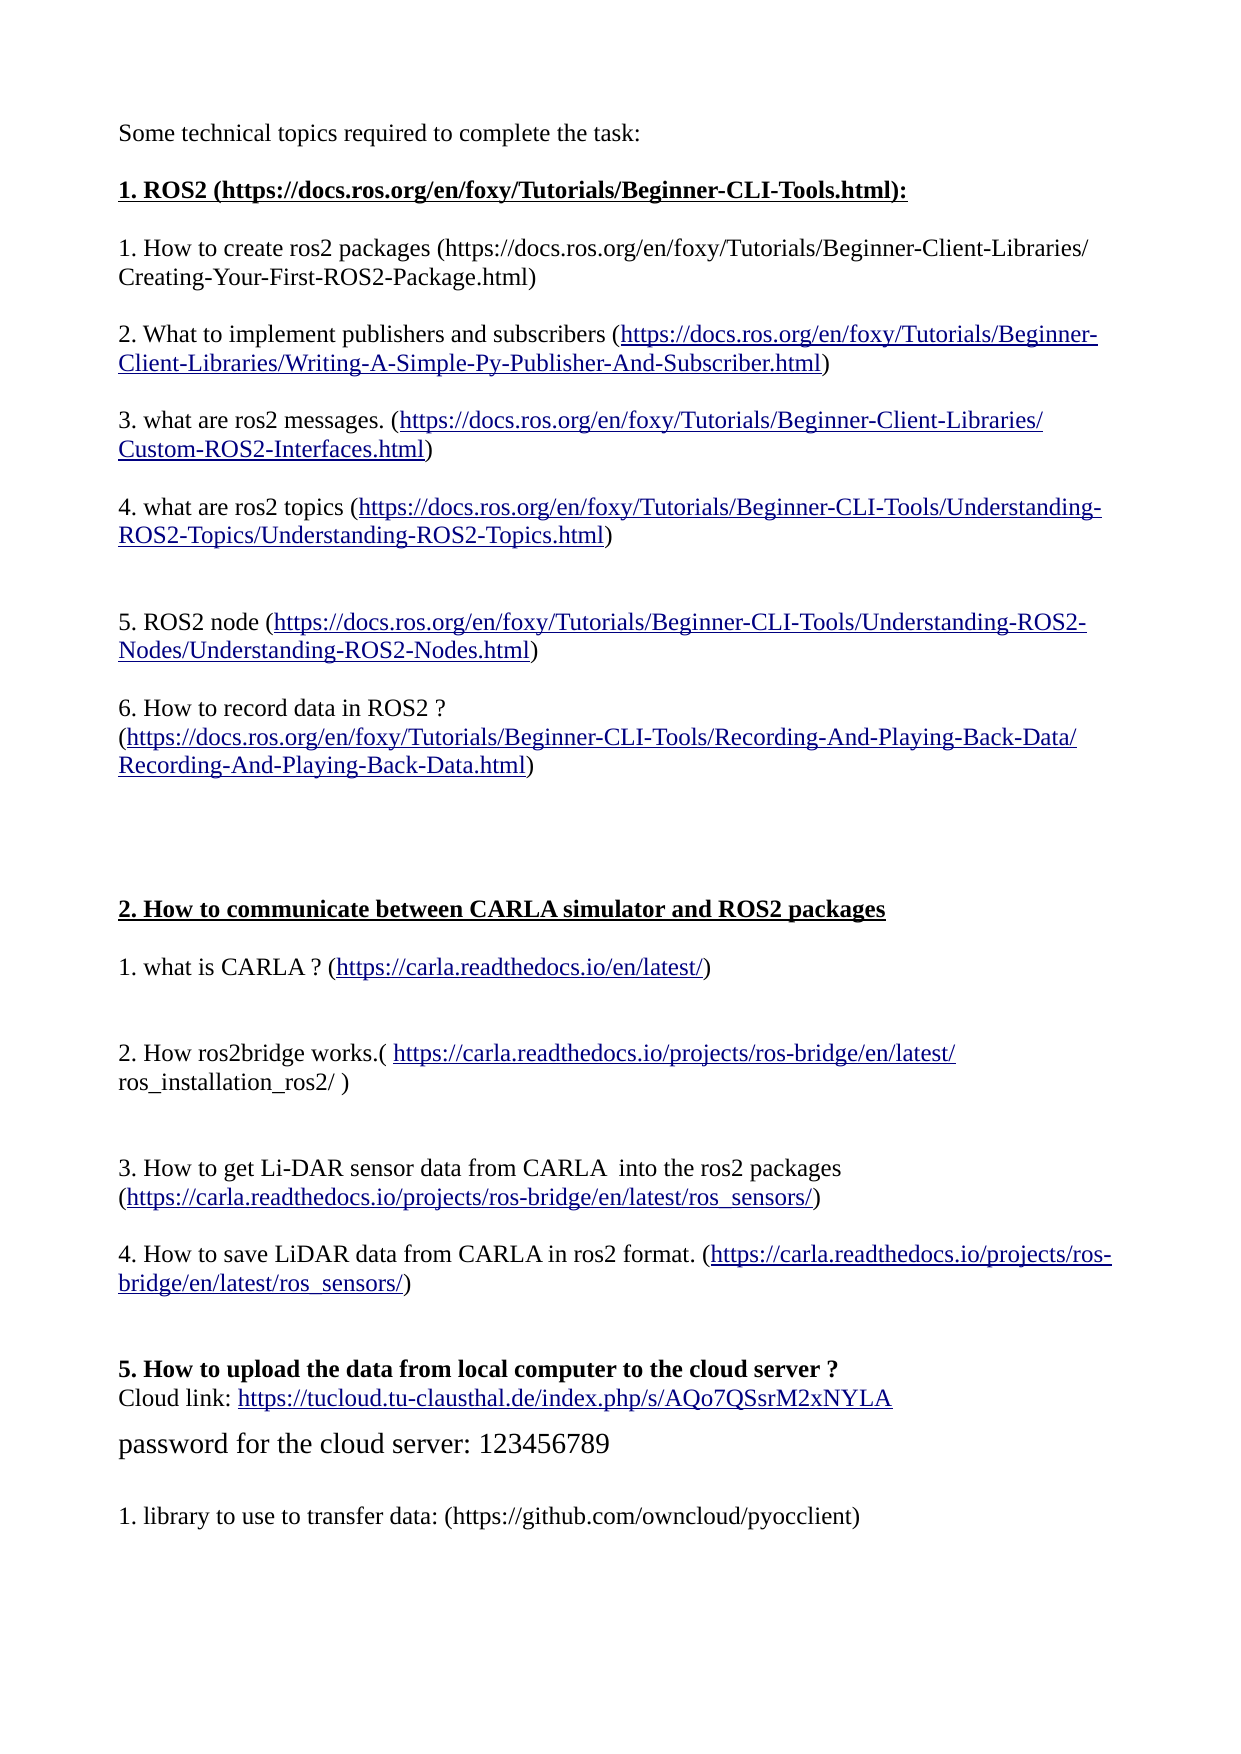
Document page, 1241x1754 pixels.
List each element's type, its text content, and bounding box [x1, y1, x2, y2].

text 5. ROS2 node (https://docs.ros.org/en/foxy/Tutorials/Beginner-CLI-Tools/Understanding-ROS2-Nodes/Understanding-ROS2-Nodes.html) [118, 607, 1122, 664]
text 2. How ros2bridge works.( https://carla.readthedocs.io/projects/ros-bridge/en/latest/ [118, 1038, 1122, 1067]
text ros_installation_ros2/ ) [118, 1067, 1122, 1096]
text 1. How to create ros2 packages (https://docs.ros.org/en/foxy/Tutorials/Beginner-Client-Libraries/Creating-Your-First-ROS2-Package.html) [118, 233, 1122, 291]
text 4. what are ros2 topics (https://docs.ros.org/en/foxy/Tutorials/Beginner-CLI-Tools/Understanding-ROS2-Topics/Understanding-ROS2-Topics.html) [118, 492, 1122, 549]
text 3. How to get Li-DAR sensor data from CARLA into the ros2 packages (https://carla.readthedocs.io/projects/ros-bridge/en/latest/ros_sensors/) [118, 1153, 1122, 1211]
text 1. ROS2 (https://docs.ros.org/en/foxy/Tutorials/Beginner-CLI-Tools.html): [118, 176, 1122, 204]
subtitle password for the cloud server: 123456789 [118, 1426, 1122, 1460]
text 2. How to communicate between CARLA simulator and ROS2 packages [118, 894, 1122, 923]
text 3. what are ros2 messages. (https://docs.ros.org/en/foxy/Tutorials/Beginner-Client-Libraries/Custom-ROS2-Interfaces.html) [118, 406, 1122, 463]
text 4. How to save LiDAR data from CARLA in ros2 format. (https://carla.readthedocs.io/projects/ros-bridge/en/latest/ros_sensors/) [118, 1239, 1122, 1297]
text 1. library to use to transfer data: (https://github.com/owncloud/pyocclient) [118, 1501, 1122, 1530]
text 6. How to record data in ROS2 ? (https://docs.ros.org/en/foxy/Tutorials/Beginner-CLI-Tools/Recording-And-Playing-Back-Data/Recording-And-Playing-Back-Data.html) [118, 693, 1122, 779]
text Some technical topics required to complete the task: [118, 118, 1122, 147]
text 2. What to implement publishers and subscribers (https://docs.ros.org/en/foxy/Tutorials/Beginner-Client-Libraries/Writing-A-Simple-Py-Publisher-And-Subscriber.html) [118, 319, 1122, 377]
text Cloud link: https://tucloud.tu-clausthal.de/index.php/s/AQo7QSsrM2xNYLA [118, 1383, 1122, 1412]
text 1. what is CARLA ? (https://carla.readthedocs.io/en/latest/) [118, 952, 1122, 981]
text 5. How to upload the data from local computer to the cloud server ? [118, 1354, 1122, 1383]
